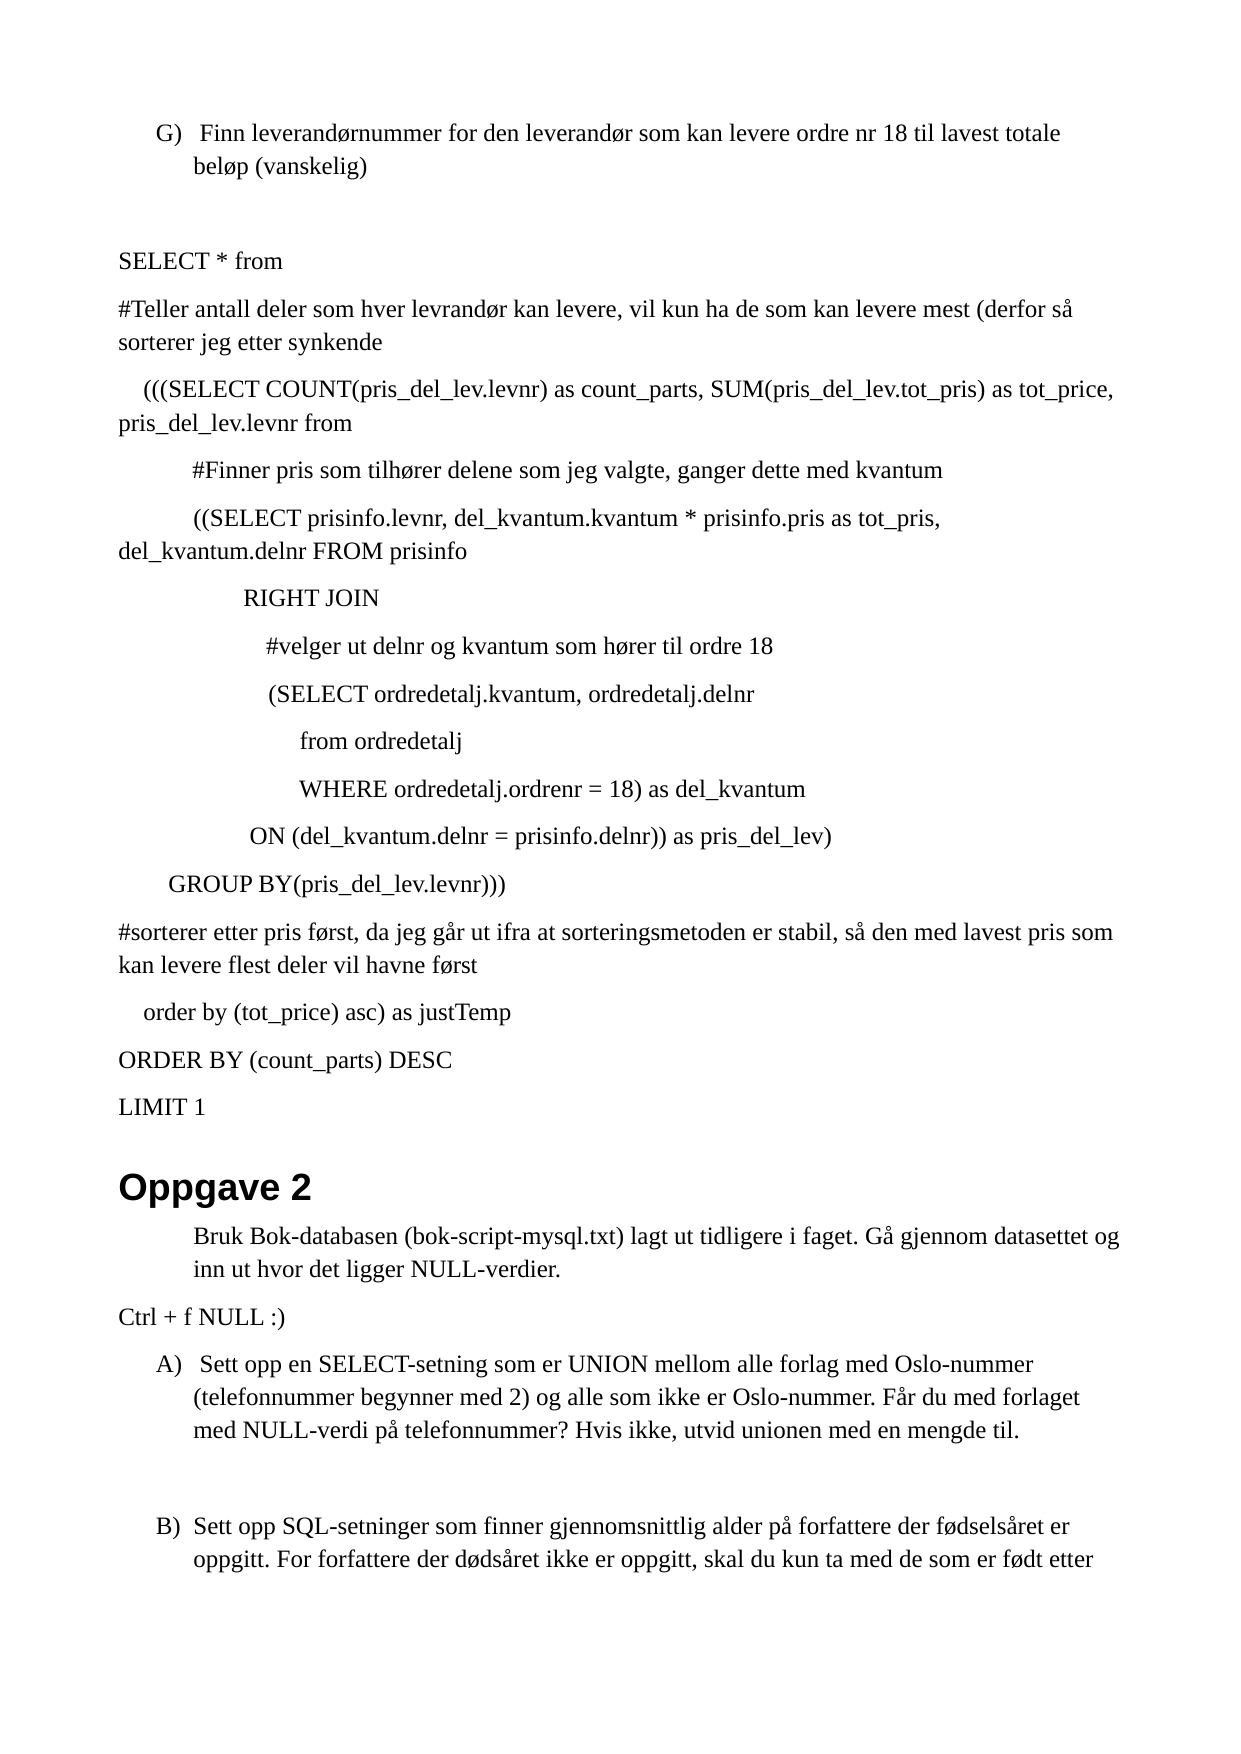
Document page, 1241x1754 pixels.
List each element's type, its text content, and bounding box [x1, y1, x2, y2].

subtitle Oppgave 2 [118, 1165, 1122, 1209]
text from ordredetalj [118, 726, 1122, 755]
text #velger ut delnr og kvantum som hører til ordre 18 [118, 631, 1122, 660]
text GROUP BY(pris_del_lev.levnr))) [118, 869, 1122, 898]
text #sorterer etter pris først, da jeg går ut ifra at sorteringsmetoden er stabil, så den med lavest pris som kan levere flest deler vil havne først [118, 917, 1122, 978]
text (SELECT ordredetalj.kvantum, ordredetalj.delnr [118, 679, 1122, 707]
text ((SELECT prisinfo.levnr, del_kvantum.kvantum * prisinfo.pris as tot_pris, del_kvantum.delnr FROM prisinfo [118, 503, 1122, 564]
text RIGHT JOIN [118, 583, 1122, 612]
text ORDER BY (count_parts) DESC [118, 1045, 1122, 1074]
text #Finner pris som tilhører delene som jeg valgte, ganger dette med kvantum [118, 455, 1122, 484]
list Sett opp SQL-setninger som finner gjennomsnittlig alder på forfattere der fødselsåret er oppgitt. For forfattere der dødsåret ikke er oppgitt, skal du kun ta med de som er født etter [156, 1511, 1122, 1572]
list Finn leverandørnummer for den leverandør som kan levere ordre nr 18 til lavest totale beløp (vanskelig) [156, 118, 1122, 180]
text ON (del_kvantum.delnr = prisinfo.delnr)) as pris_del_lev) [118, 821, 1122, 850]
list Sett opp en SELECT-setning som er UNION mellom alle forlag med Oslo-nummer (telefonnummer begynner med 2) og alle som ikke er Oslo-nummer. Får du med forlaget med NULL-verdi på telefonnummer? Hvis ikke, utvid unionen med en mengde til. [156, 1349, 1122, 1444]
list Bruk Bok-databasen (bok-script-mysql.txt) lagt ut tidligere i faget. Gå gjennom datasettet og inn ut hvor det ligger NULL-verdier. [156, 1221, 1122, 1283]
text WHERE ordredetalj.ordrenr = 18) as del_kvantum [118, 774, 1122, 803]
text (((SELECT COUNT(pris_del_lev.levnr) as count_parts, SUM(pris_del_lev.tot_pris) as tot_price, pris_del_lev.levnr from [118, 374, 1122, 436]
text Ctrl + f NULL :) [118, 1302, 1122, 1331]
text SELECT * from [118, 246, 1122, 275]
text #Teller antall deler som hver levrandør kan levere, vil kun ha de som kan levere mest (derfor så sorterer jeg etter synkende [118, 294, 1122, 356]
text LIMIT 1 [118, 1092, 1122, 1121]
text order by (tot_price) asc) as justTemp [118, 997, 1122, 1026]
